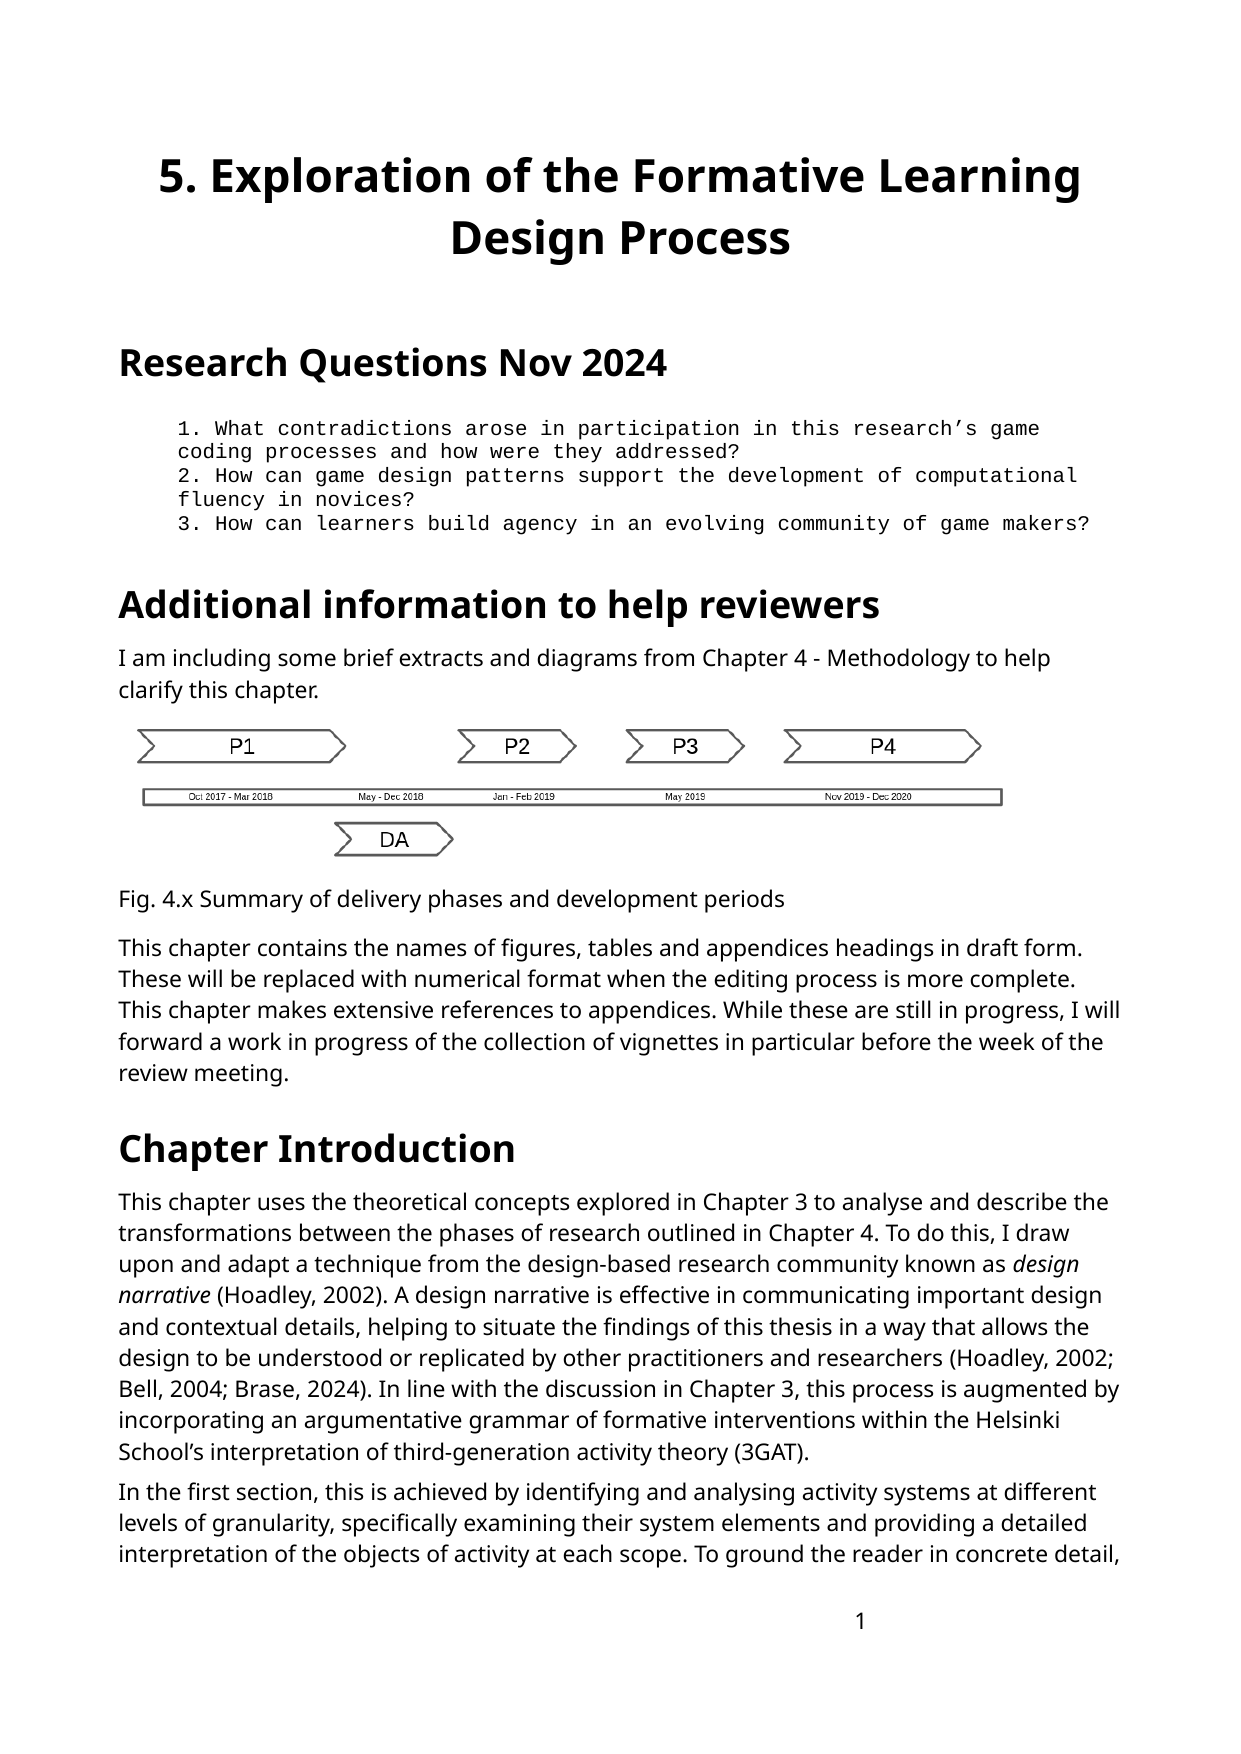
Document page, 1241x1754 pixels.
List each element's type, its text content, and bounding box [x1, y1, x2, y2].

title 5. Exploration of the Formative Learning Design Process [118, 143, 1122, 268]
subtitle Research Questions Nov 2024 [118, 337, 1122, 388]
text I am including some brief extracts and diagrams from Chapter 4 - Methodology to help clarify this chapter. [118, 642, 1122, 705]
text In the first section, this is achieved by identifying and analysing activity systems at different levels of granularity, specifically examining their system elements and providing a detailed interpretation of the objects of activity at each scope. To ground the reader in concrete detail, [118, 1476, 1122, 1569]
text 3. How can learners build agency in an evolving community of game makers? [177, 512, 1122, 536]
subtitle Chapter Introduction [118, 1122, 1122, 1173]
text This chapter contains the names of figures, tables and appendices headings in draft form. These will be replaced with numerical format when the editing process is more complete. This chapter makes extensive references to appendices. While these are still in progress, I will forward a work in progress of the collection of vignettes in particular before the week of the review meeting. [118, 932, 1122, 1088]
text 1. What contradictions arose in participation in this research’s game coding processes and how were they addressed? [177, 418, 1122, 465]
text This chapter uses the theoretical concepts explored in Chapter 3 to analyse and describe the transformations between the phases of research outlined in Chapter 4. To do this, I draw upon and adapt a technique from the design-based research community known as design narrative (Hoadley, 2002). A design narrative is effective in communicating important design and contextual details, helping to situate the findings of this thesis in a way that allows the design to be understood or replicated by other practitioners and researchers (Hoadley, 2002; Bell, 2004; Brase, 2024). In line with the discussion in Chapter 3, this process is augmented by incorporating an argumentative grammar of formative interventions within the Helsinki School’s interpretation of third-generation activity theory (3GAT). [118, 1185, 1122, 1467]
picture [118, 713, 1022, 865]
text 2. How can game design patterns support the development of computational fluency in novices? [177, 465, 1122, 512]
subtitle Additional information to help reviewers [118, 579, 1122, 630]
text Fig. 4.x Summary of delivery phases and development periods [118, 882, 1122, 914]
